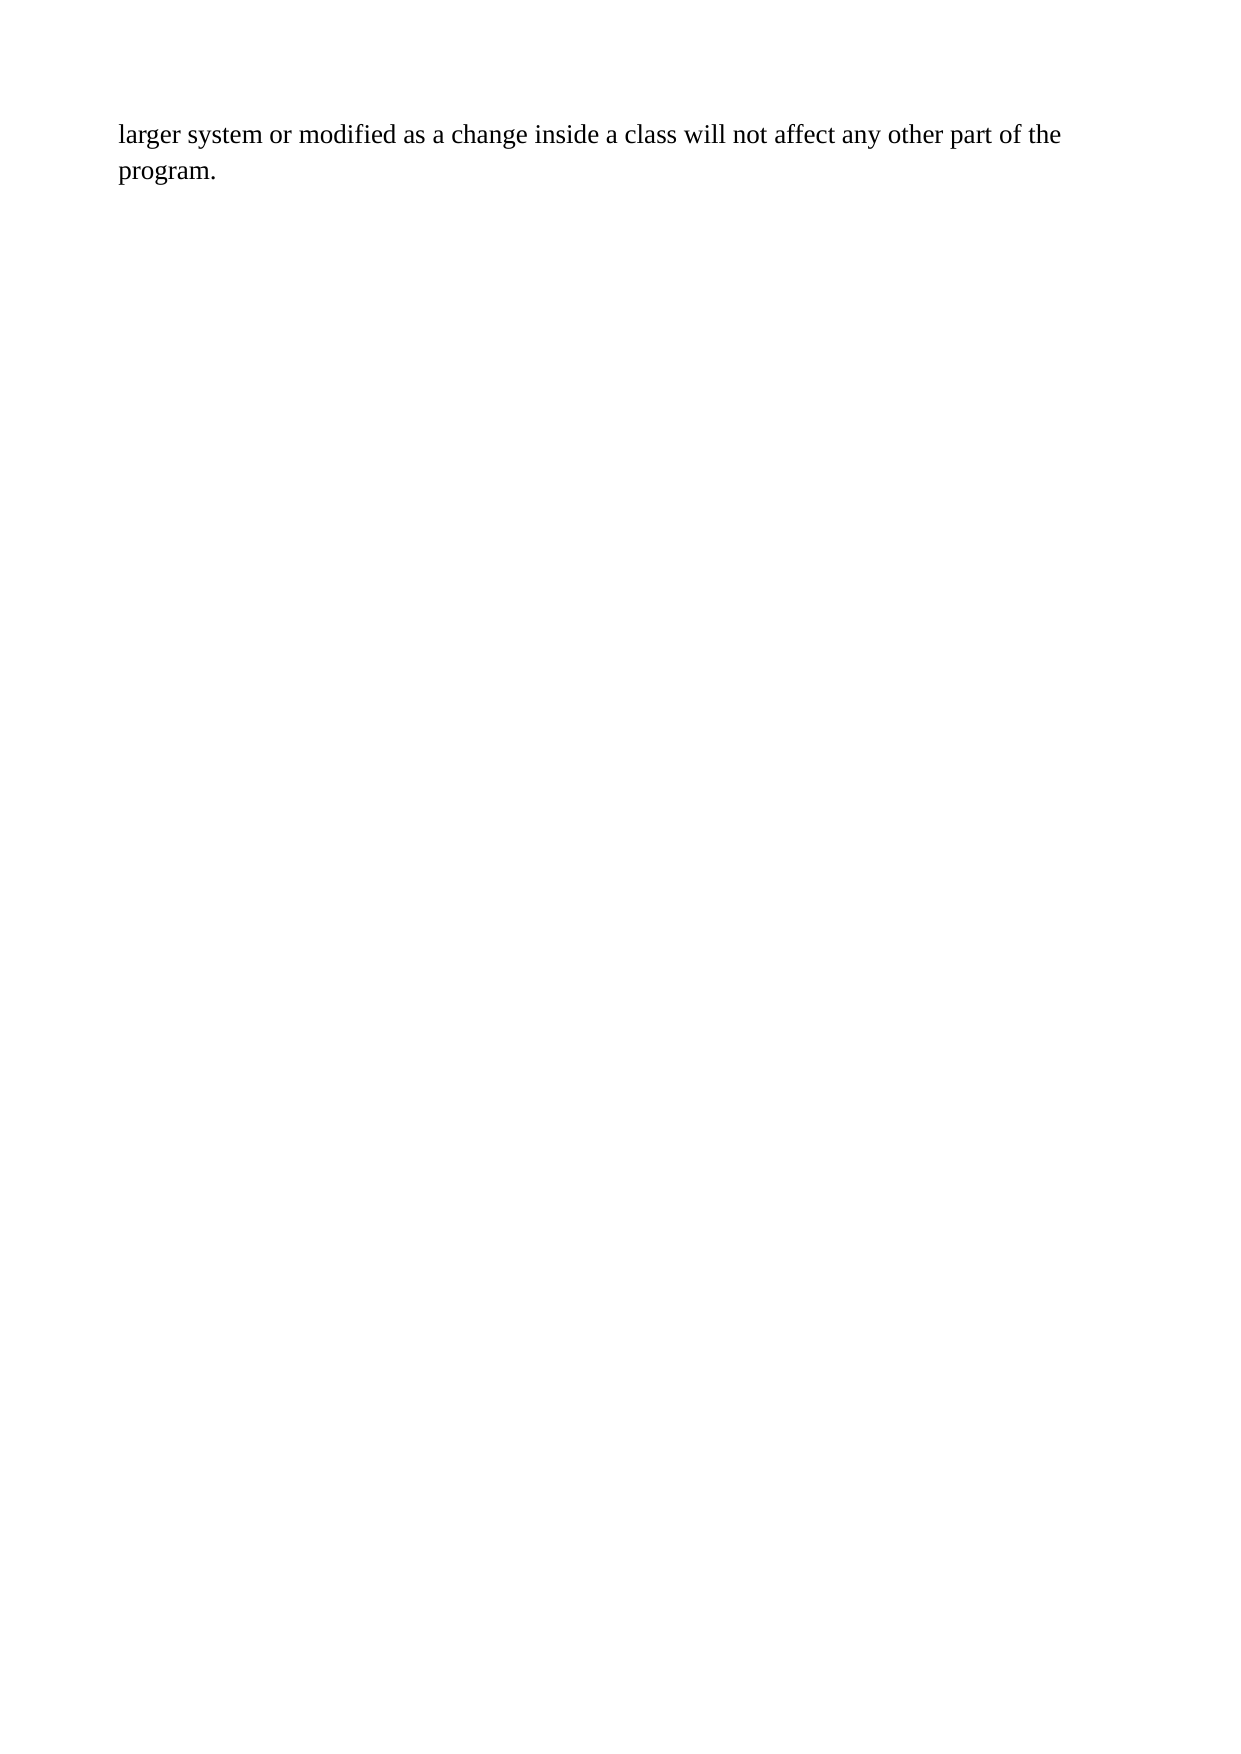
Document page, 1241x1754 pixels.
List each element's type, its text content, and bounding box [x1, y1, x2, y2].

text larger system or modified as a change inside a class will not affect any other part of the program. [118, 118, 1122, 185]
